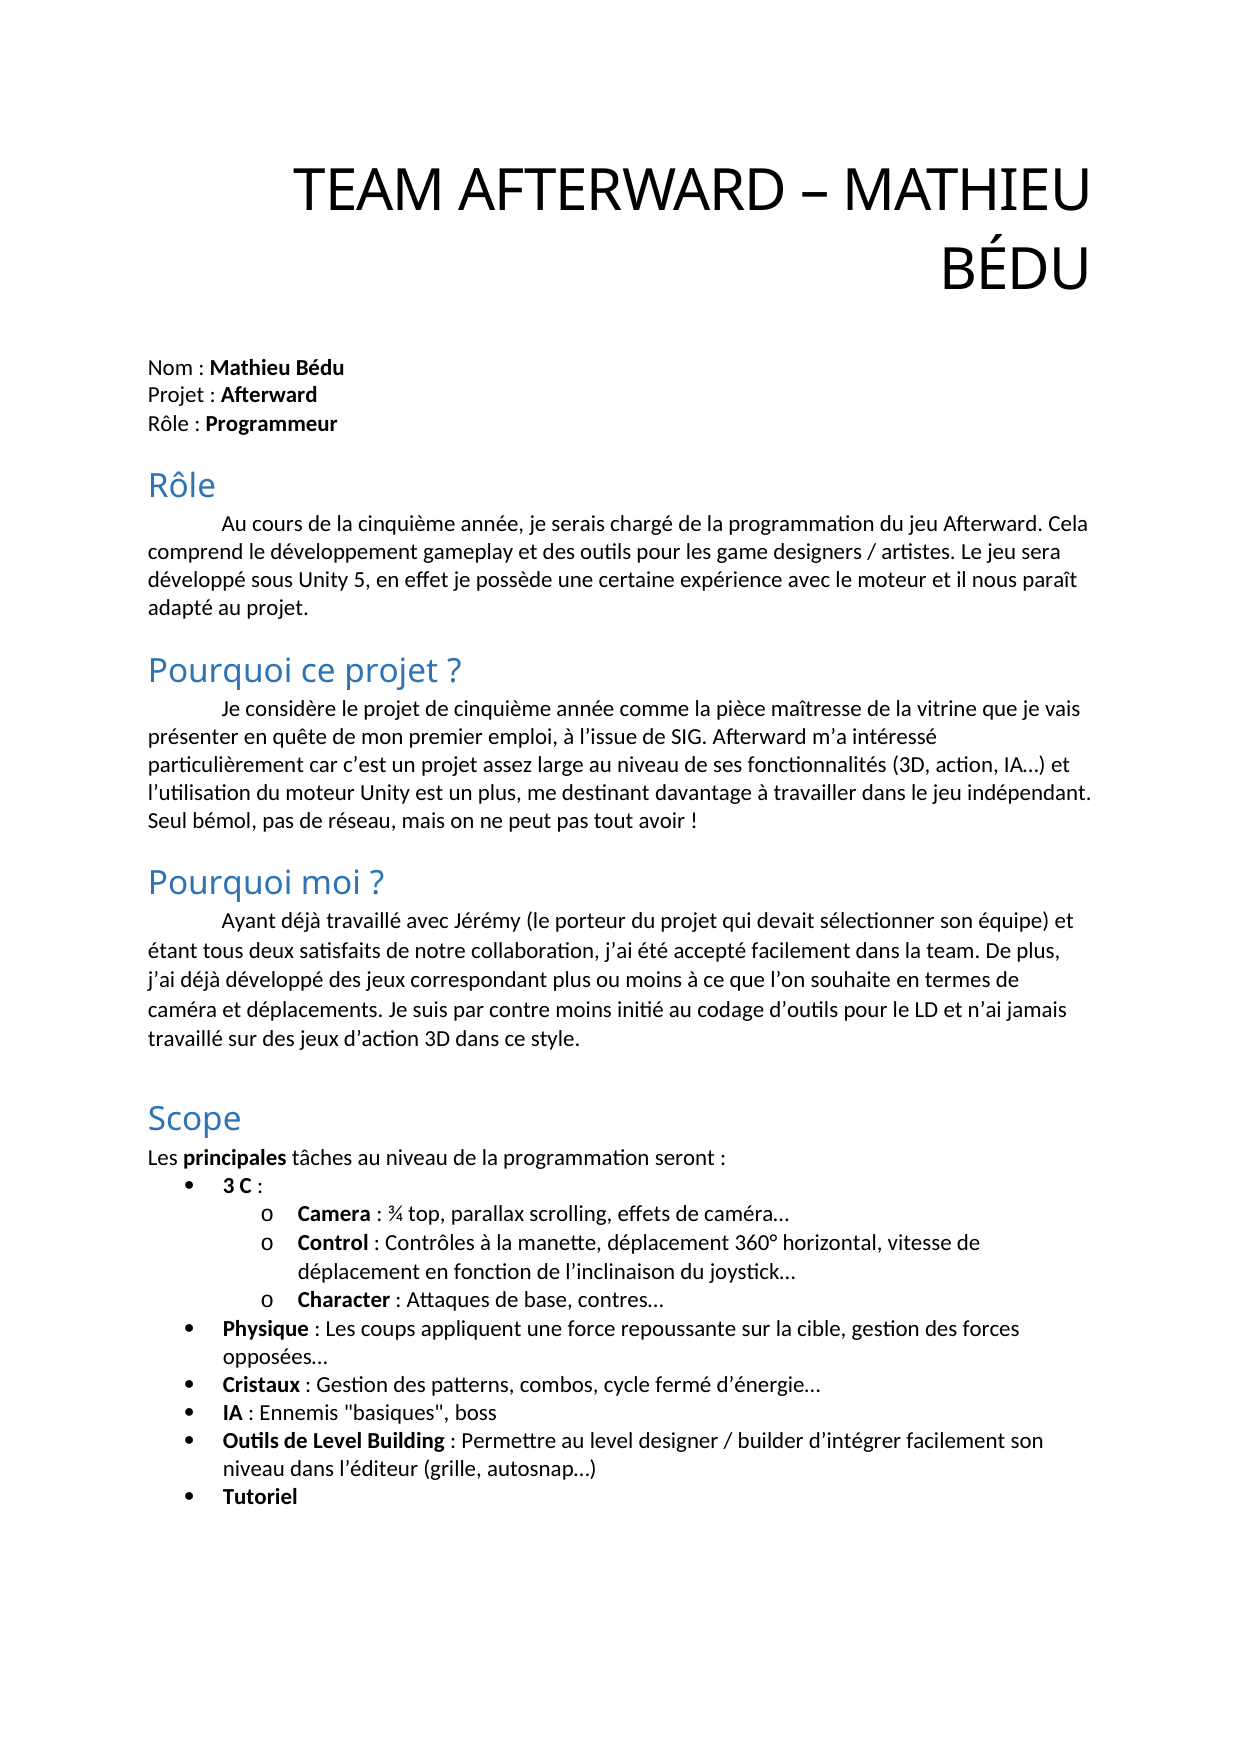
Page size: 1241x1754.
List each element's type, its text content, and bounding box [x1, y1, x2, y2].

list Outils de Level Building : Permettre au level designer / builder d’intégrer facilement son niveau dans l’éditeur (grille, autosnap…) [185, 1426, 1093, 1482]
text Je considère le projet de cinquième année comme la pièce maîtresse de la vitrine que je vais présenter en quête de mon premier emploi, à l’issue de SIG. Afterward m’a intéressé particulièrement car c’est un projet assez large au niveau de ses fonctionnalités (3D, action, IA…) et l’utilisation du moteur Unity est un plus, me destinant davantage à travailler dans le jeu indépendant. Seul bémol, pas de réseau, mais on ne peut pas tout avoir ! [148, 694, 1093, 834]
list Cristaux : Gestion des patterns, combos, cycle fermé d’énergie… [185, 1370, 1093, 1398]
text Rôle : Programmeur [148, 409, 1093, 437]
text TEAM AFTERWARD – MATHIEU BÉDU [148, 148, 1093, 307]
list Tutoriel [185, 1482, 1093, 1511]
list 3 C : [185, 1171, 1093, 1199]
subtitle Pourquoi ce projet ? [148, 646, 1093, 692]
text Projet : Afterward [148, 381, 1093, 409]
text Ayant déjà travaillé avec Jérémy (le porteur du projet qui devait sélectionner son équipe) et étant tous deux satisfaits de notre collaboration, j’ai été accepté facilement dans la team. De plus, j’ai déjà développé des jeux correspondant plus ou moins à ce que l’on souhaite en termes de caméra et déplacements. Je suis par contre moins initié au codage d’outils pour le LD et n’ai jamais travaillé sur des jeux d’action 3D dans ce style. [148, 907, 1093, 1052]
text Au cours de la cinquième année, je serais chargé de la programmation du jeu Afterward. Cela comprend le développement gameplay et des outils pour les game designers / artistes. Le jeu sera développé sous Unity 5, en effet je possède une certaine expérience avec le moteur et il nous paraît adapté au projet. [148, 509, 1093, 621]
list IA : Ennemis "basiques", boss [185, 1398, 1093, 1426]
subtitle Rôle [148, 462, 1093, 507]
subtitle Pourquoi moi ? [148, 859, 1093, 904]
text Les principales tâches au niveau de la programmation seront : [148, 1143, 1093, 1171]
list Camera : ¾ top, parallax scrolling, effets de caméra… [260, 1199, 1093, 1228]
subtitle Scope [148, 1095, 1093, 1141]
list Control : Contrôles à la manette, déplacement 360° horizontal, vitesse de déplacement en fonction de l’inclinaison du joystick… [260, 1228, 1093, 1285]
list Physique : Les coups appliquent une force repoussante sur la cible, gestion des forces opposées… [185, 1314, 1093, 1370]
list Character : Attaques de base, contres… [260, 1285, 1093, 1314]
text Nom : Mathieu Bédu [148, 353, 1093, 381]
